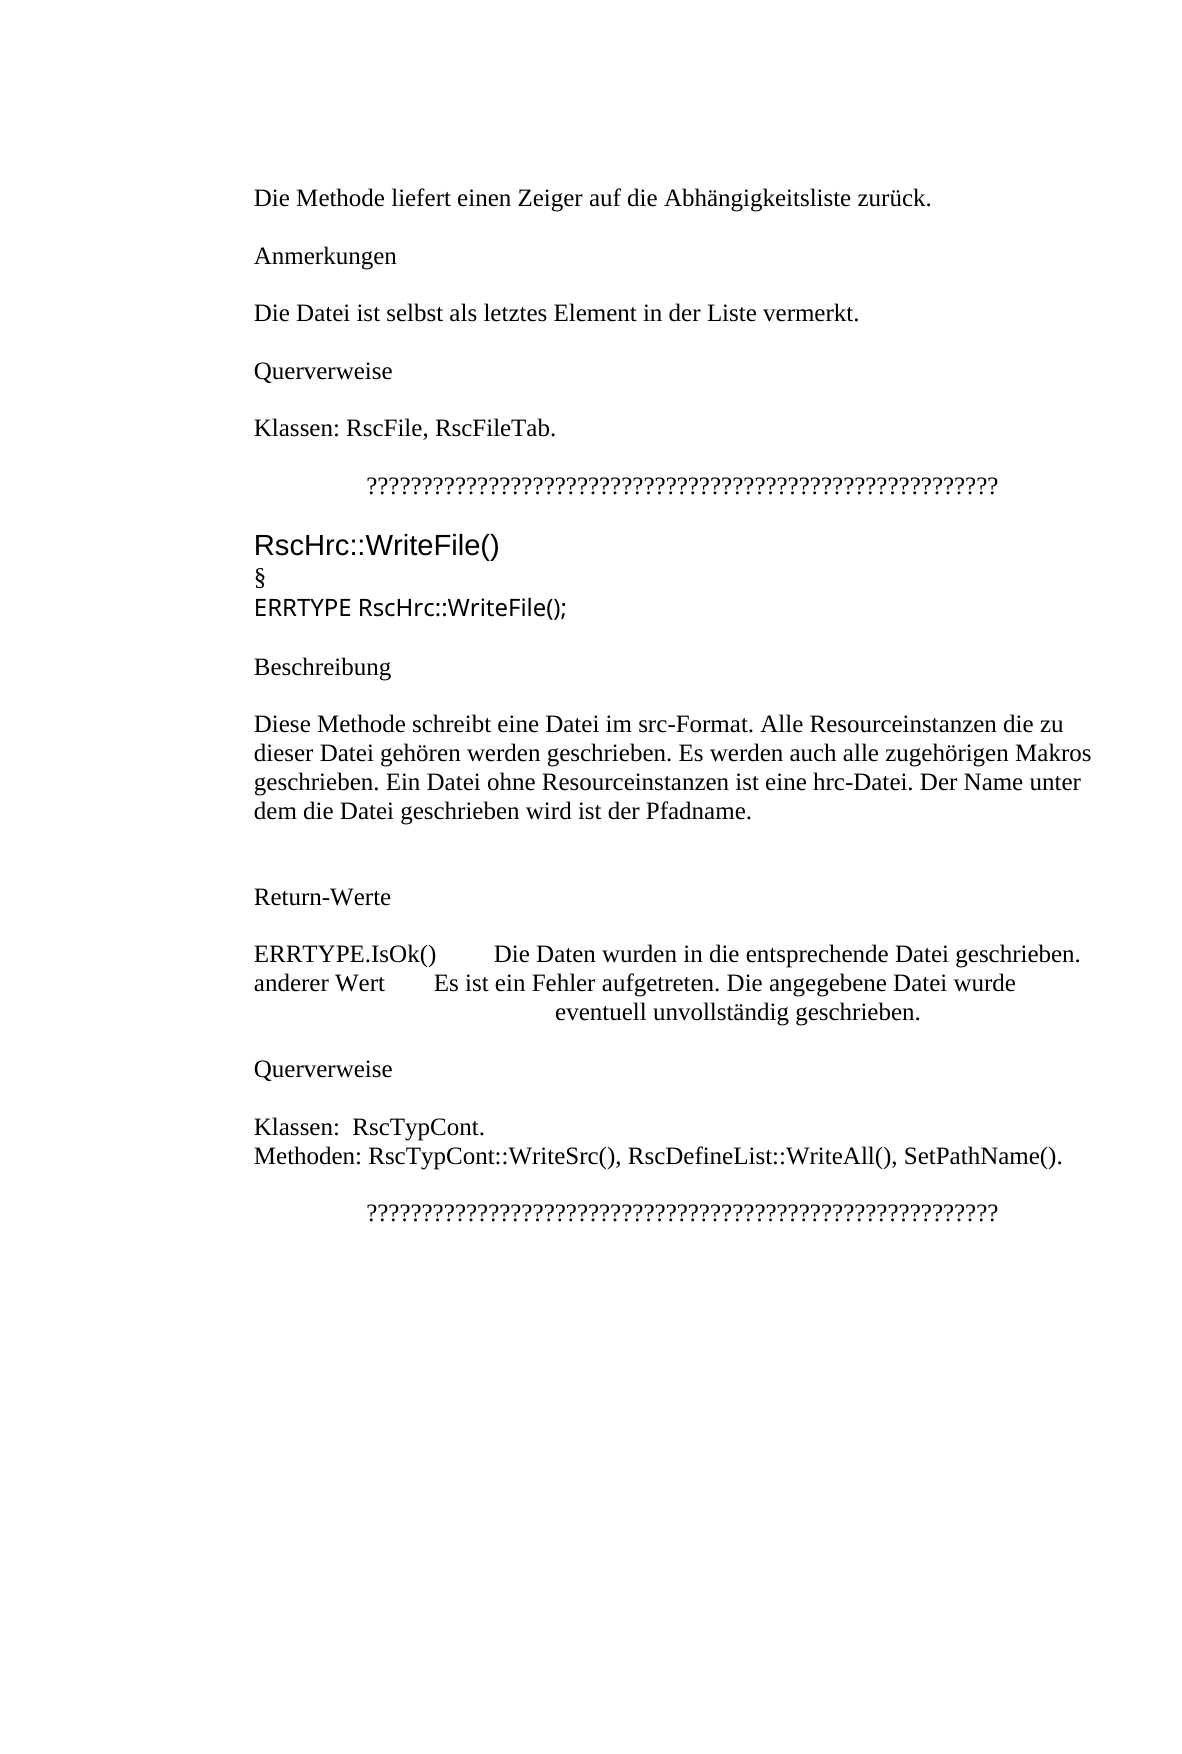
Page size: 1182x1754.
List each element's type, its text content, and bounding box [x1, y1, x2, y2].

text ????????????????????????????????????????????????????????? [254, 471, 1110, 499]
text Diese Methode schreibt eine Datei im src-Format. Alle Resourceinstanzen die zu dieser Datei gehören werden geschrieben. Es werden auch alle zugehörigen Makros geschrieben. Ein Datei ohne Resourceinstanzen ist eine hrc-Datei. Der Name unter dem die Datei geschrieben wird ist der Pfadname. [254, 709, 1110, 824]
text ????????????????????????????????????????????????????????? [254, 1198, 1110, 1227]
text Querverweise [254, 1054, 1110, 1083]
text Die Methode liefert einen Zeiger auf die Abhängigkeitsliste zurück. [254, 183, 1110, 212]
list ERRTYPE RscHrc::WriteFile(); [254, 591, 1110, 623]
text § [254, 562, 1110, 591]
text Die Datei ist selbst als letztes Element in der Liste vermerkt. [254, 298, 1110, 327]
text ERRTYPE.IsOk() Die Daten wurden in die entsprechende Datei geschrieben. [254, 939, 1110, 968]
text Klassen: RscTypCont. [254, 1112, 1110, 1141]
text Return-Werte [254, 882, 1110, 911]
text Beschreibung [254, 652, 1110, 681]
text Anmerkungen [254, 241, 1110, 269]
text Querverweise [254, 356, 1110, 384]
text Methoden: RscTypCont::WriteSrc(), RscDefineList::WriteAll(), SetPathName(). [254, 1141, 1110, 1169]
text Klassen: RscFile, RscFileTab. [254, 413, 1110, 442]
subtitle RscHrc::WriteFile() [254, 528, 1110, 562]
text anderer Wert Es ist ein Fehler aufgetreten. Die angegebene Datei wurde eventuell unvollständig geschrieben. [254, 968, 1110, 1026]
